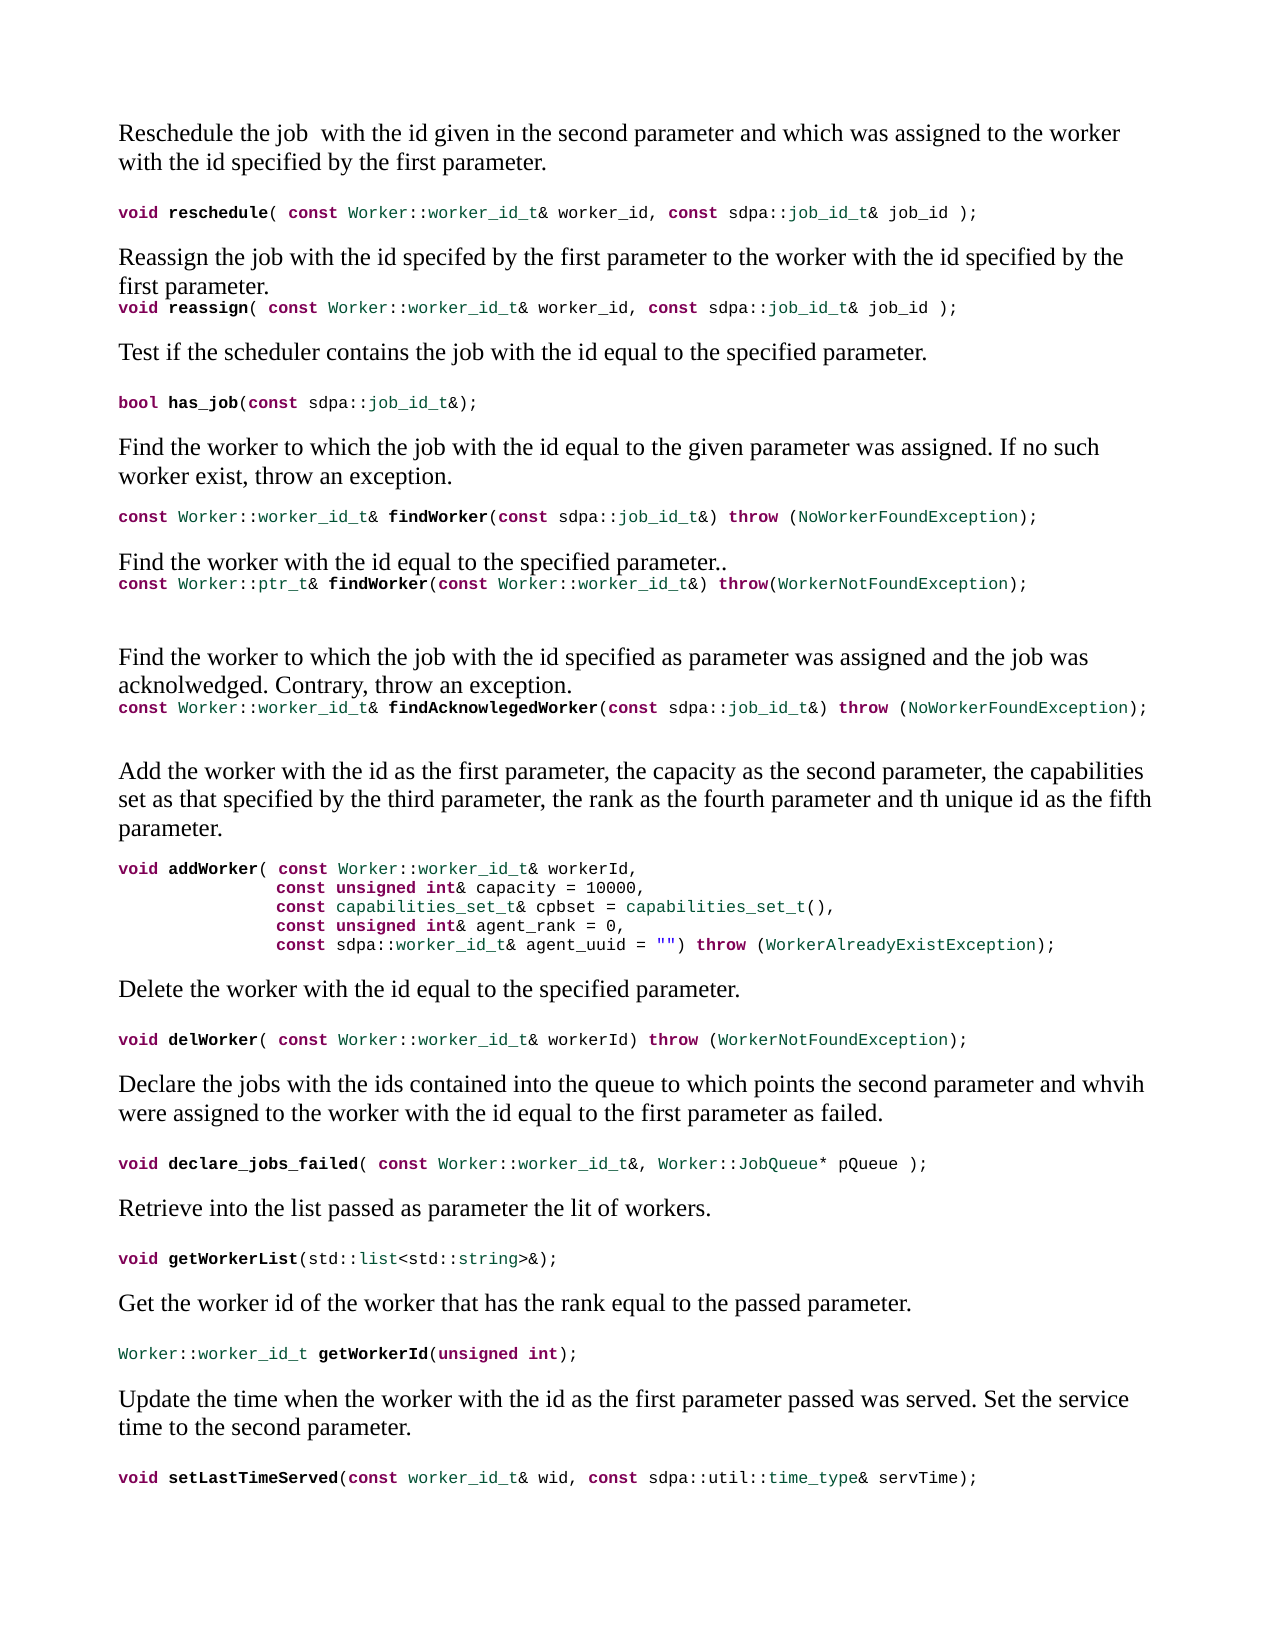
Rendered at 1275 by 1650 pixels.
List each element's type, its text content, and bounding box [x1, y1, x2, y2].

text Find the worker with the id equal to the specified parameter.. [118, 547, 1157, 575]
text Find the worker to which the job with the id specified as parameter was assigned and the job was acknolwedged. Contrary, throw an exception. [118, 642, 1157, 699]
text void delWorker( const Worker::worker_id_t& workerId) throw (WorkerNotFoundException); [118, 1032, 1157, 1050]
text Update the time when the worker with the id as the first parameter passed was served. Set the service time to the second parameter. [118, 1384, 1157, 1441]
text Delete the worker with the id equal to the specified parameter. [118, 974, 1157, 1003]
text Get the worker id of the worker that has the rank equal to the passed parameter. [118, 1288, 1157, 1317]
text void setLastTimeServed(const worker_id_t& wid, const sdpa::util::time_type& servTime); [118, 1470, 1157, 1489]
text Worker::worker_id_t getWorkerId(unsigned int); [118, 1346, 1157, 1365]
text void reschedule( const Worker::worker_id_t& worker_id, const sdpa::job_id_t& job_id ); [118, 204, 1157, 223]
text const Worker::ptr_t& findWorker(const Worker::worker_id_t&) throw(WorkerNotFoundException); [118, 575, 1157, 594]
text void getWorkerList(std::list<std::string>&); [118, 1251, 1157, 1269]
text void addWorker( const Worker::worker_id_t& workerId, [118, 861, 1157, 880]
text Find the worker to which the job with the id equal to the given parameter was assigned. If no such worker exist, throw an exception. [118, 432, 1157, 490]
text void declare_jobs_failed( const Worker::worker_id_t&, Worker::JobQueue* pQueue ); [118, 1156, 1157, 1174]
text Retrieve into the list passed as parameter the lit of workers. [118, 1193, 1157, 1222]
text Test if the scheduler contains the job with the id equal to the specified parameter. [118, 337, 1157, 366]
text bool has_job(const sdpa::job_id_t&); [118, 395, 1157, 414]
text Reschedule the job with the id given in the second parameter and which was assigned to the worker [118, 118, 1157, 147]
text Declare the jobs with the ids contained into the queue to which points the second parameter and whvih were assigned to the worker with the id equal to the first parameter as failed. [118, 1069, 1157, 1127]
text void reassign( const Worker::worker_id_t& worker_id, const sdpa::job_id_t& job_id ); [118, 299, 1157, 318]
text const unsigned int& capacity = 10000, [118, 880, 1157, 899]
text Add the worker with the id as the first parameter, the capacity as the second parameter, the capabilities set as that specified by the third parameter, the rank as the fourth parameter and th unique id as the fifth parameter. [118, 756, 1157, 842]
text const sdpa::worker_id_t& agent_uuid = "") throw (WorkerAlreadyExistException); [118, 936, 1157, 955]
text const Worker::worker_id_t& findWorker(const sdpa::job_id_t&) throw (NoWorkerFoundException); [118, 509, 1157, 528]
text Reassign the job with the id specifed by the first parameter to the worker with the id specified by the first parameter. [118, 242, 1157, 299]
text const capabilities_set_t& cpbset = capabilities_set_t(), [118, 899, 1157, 917]
text with the id specified by the first parameter. [118, 147, 1157, 176]
text const Worker::worker_id_t& findAcknowlegedWorker(const sdpa::job_id_t&) throw (NoWorkerFoundException); [118, 699, 1157, 718]
text const unsigned int& agent_rank = 0, [118, 917, 1157, 936]
